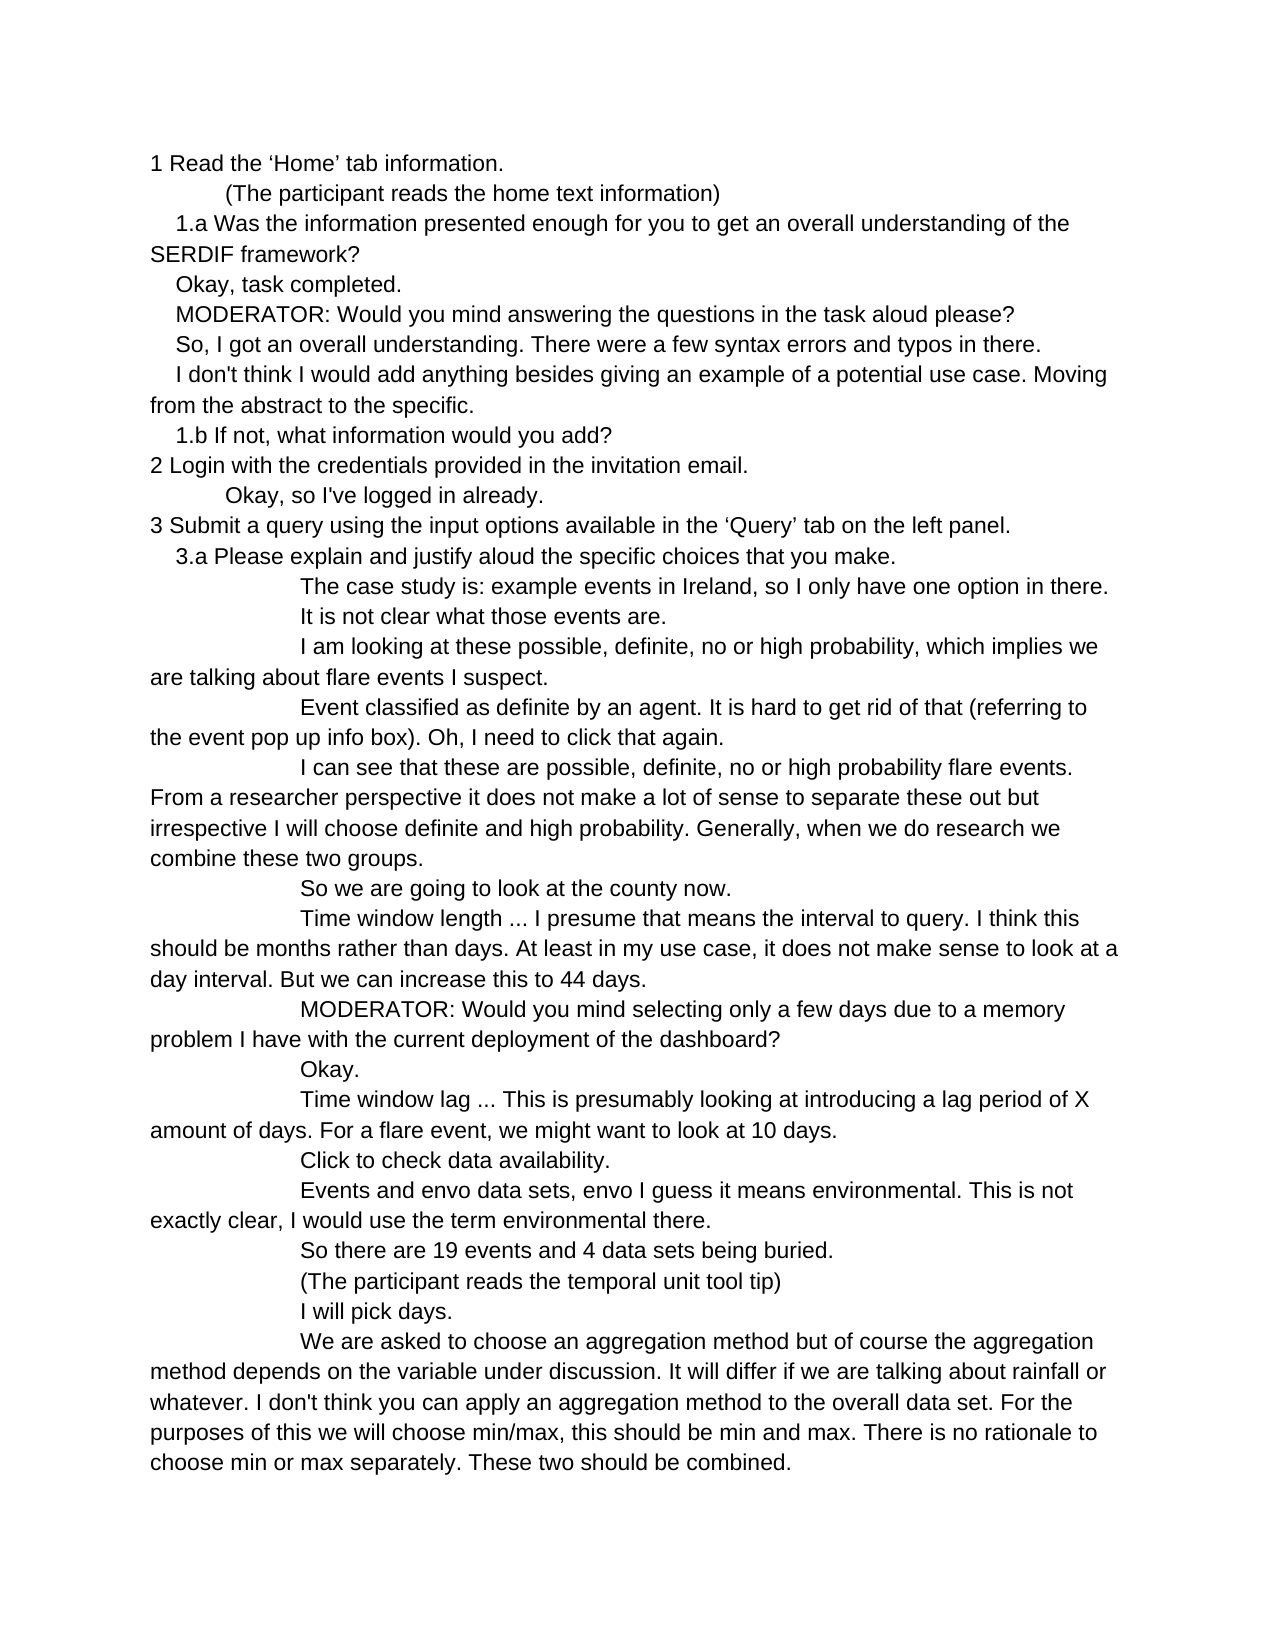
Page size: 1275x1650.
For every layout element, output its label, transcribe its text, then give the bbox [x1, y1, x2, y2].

text 3 Submit a query using the input options available in the ‘Query’ tab on the left panel. [150, 512, 1125, 539]
text The case study is: example events in Ireland, so I only have one option in there. [150, 573, 1125, 599]
text Okay, so I've logged in already. [150, 482, 1125, 509]
text It is not clear what those events are. [150, 603, 1125, 629]
text 1.b If not, what information would you add? [150, 422, 1125, 448]
text I am looking at these possible, definite, no or high probability, which implies we are talking about flare events I suspect. [150, 633, 1125, 690]
text Okay. [150, 1056, 1125, 1083]
text (The participant reads the home text information) [150, 180, 1125, 207]
text I can see that these are possible, definite, no or high probability flare events. From a researcher perspective it does not make a lot of sense to separate these out but irrespective I will choose definite and high probability. Generally, when we do research we combine these two groups. [150, 754, 1125, 871]
text We are asked to choose an aggregation method but of course the aggregation method depends on the variable under discussion. It will differ if we are talking about rainfall or whatever. I don't think you can apply an aggregation method to the overall data set. For the purposes of this we will choose min/max, this should be min and max. There is no rationale to choose min or max separately. These two should be combined. [150, 1328, 1125, 1475]
text Okay, task completed. [150, 271, 1125, 297]
text So we are going to look at the county now. [150, 875, 1125, 901]
text (The participant reads the temporal unit tool tip) [150, 1268, 1125, 1294]
text MODERATOR: Would you mind answering the questions in the task aloud please? [150, 301, 1125, 327]
text 1.a Was the information presented enough for you to get an overall understanding of the SERDIF framework? [150, 210, 1125, 267]
text I don't think I would add anything besides giving an example of a potential use case. Moving from the abstract to the specific. [150, 361, 1125, 418]
text Event classified as definite by an agent. It is hard to get rid of that (referring to the event pop up info box). Oh, I need to click that again. [150, 694, 1125, 750]
text 1 Read the ‘Home’ tab information. [150, 150, 1125, 176]
text Time window lag ... This is presumably looking at introducing a lag period of X amount of days. For a flare event, we might want to look at 10 days. [150, 1086, 1125, 1143]
text Click to check data availability. [150, 1147, 1125, 1173]
text I will pick days. [150, 1298, 1125, 1324]
text 3.a Please explain and justify aloud the specific choices that you make. [150, 543, 1125, 569]
text Time window length ... I presume that means the interval to query. I think this should be months rather than days. At least in my use case, it does not make sense to look at a day interval. But we can increase this to 44 days. [150, 905, 1125, 992]
text MODERATOR: Would you mind selecting only a few days due to a memory problem I have with the current deployment of the dashboard? [150, 996, 1125, 1052]
text Events and envo data sets, envo I guess it means environmental. This is not exactly clear, I would use the term environmental there. [150, 1177, 1125, 1234]
text So, I got an overall understanding. There were a few syntax errors and typos in there. [150, 331, 1125, 358]
text 2 Login with the credentials provided in the invitation email. [150, 452, 1125, 478]
text So there are 19 events and 4 data sets being buried. [150, 1237, 1125, 1264]
